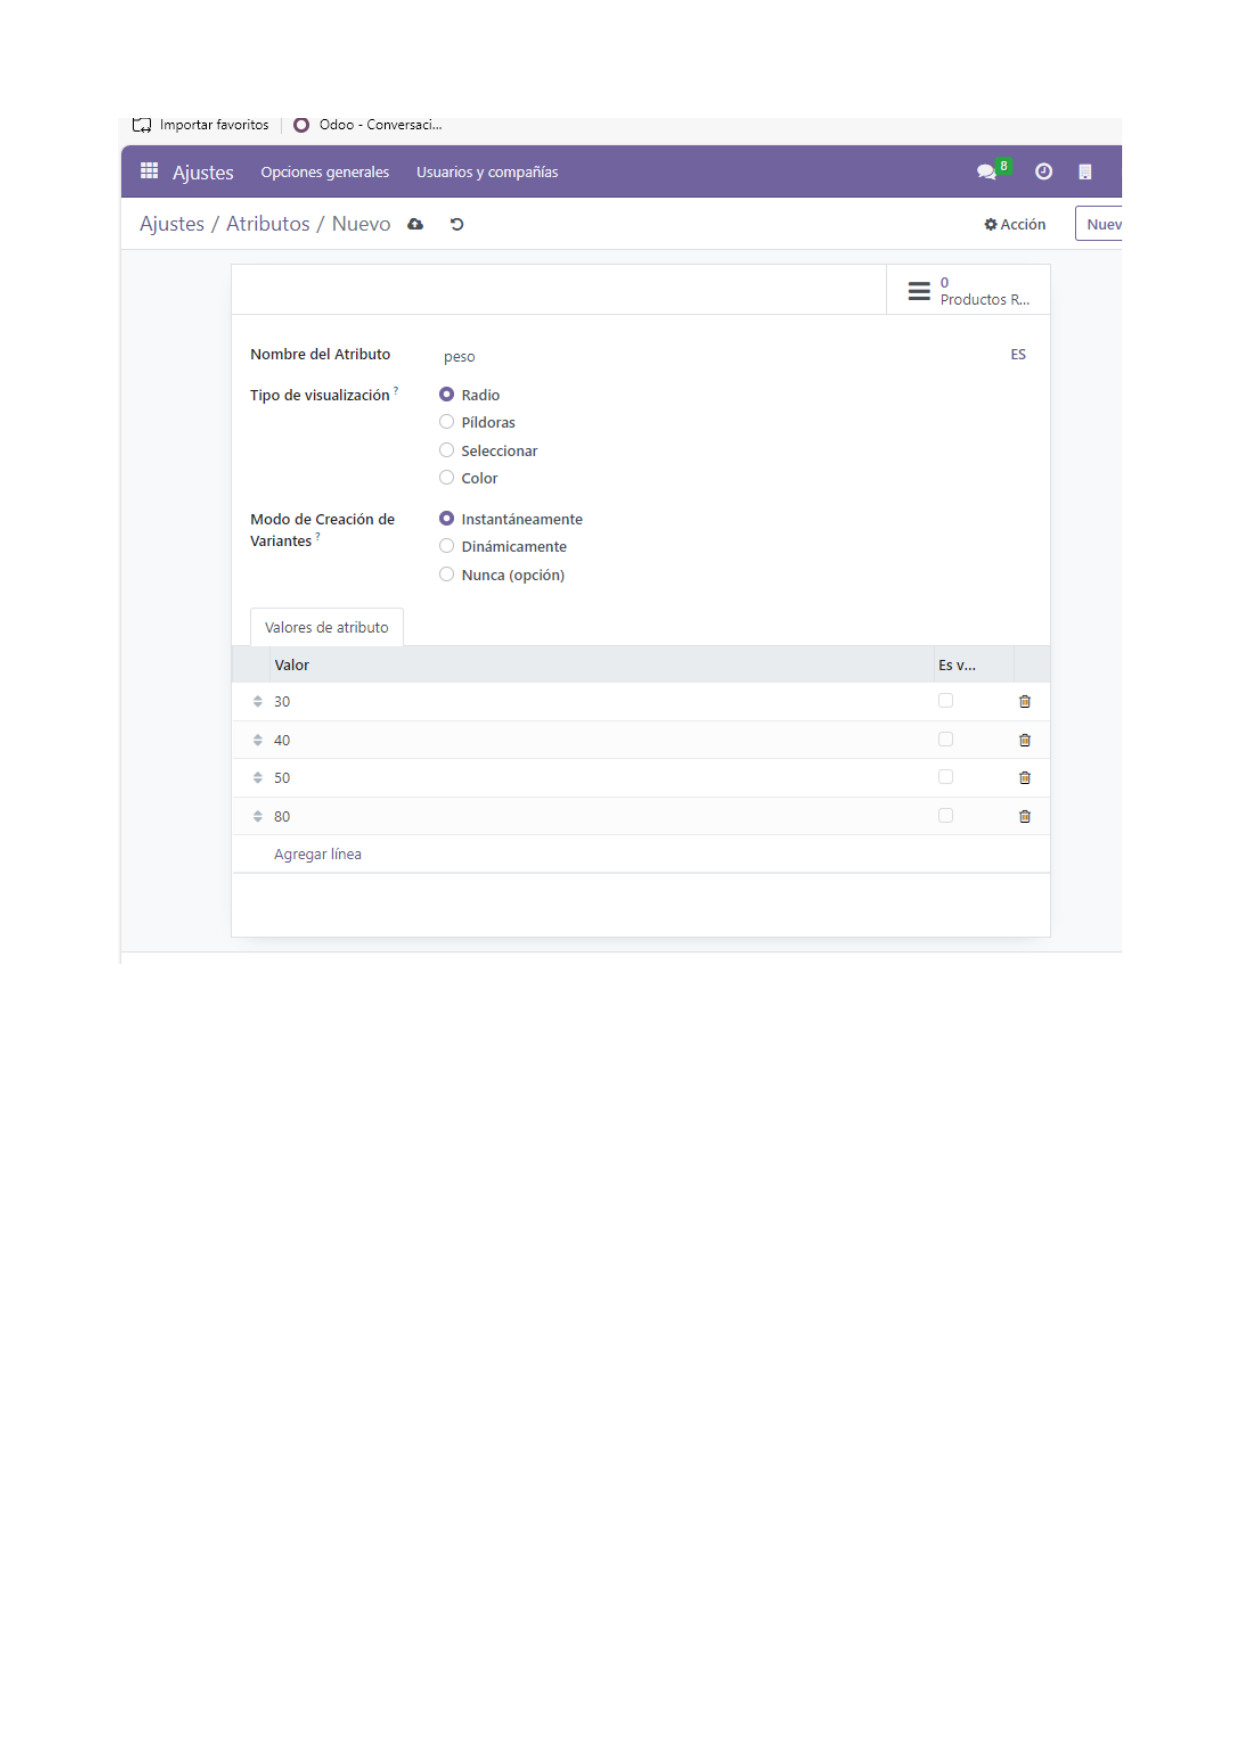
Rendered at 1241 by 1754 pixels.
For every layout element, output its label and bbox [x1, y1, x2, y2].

picture [118, 118, 1123, 964]
